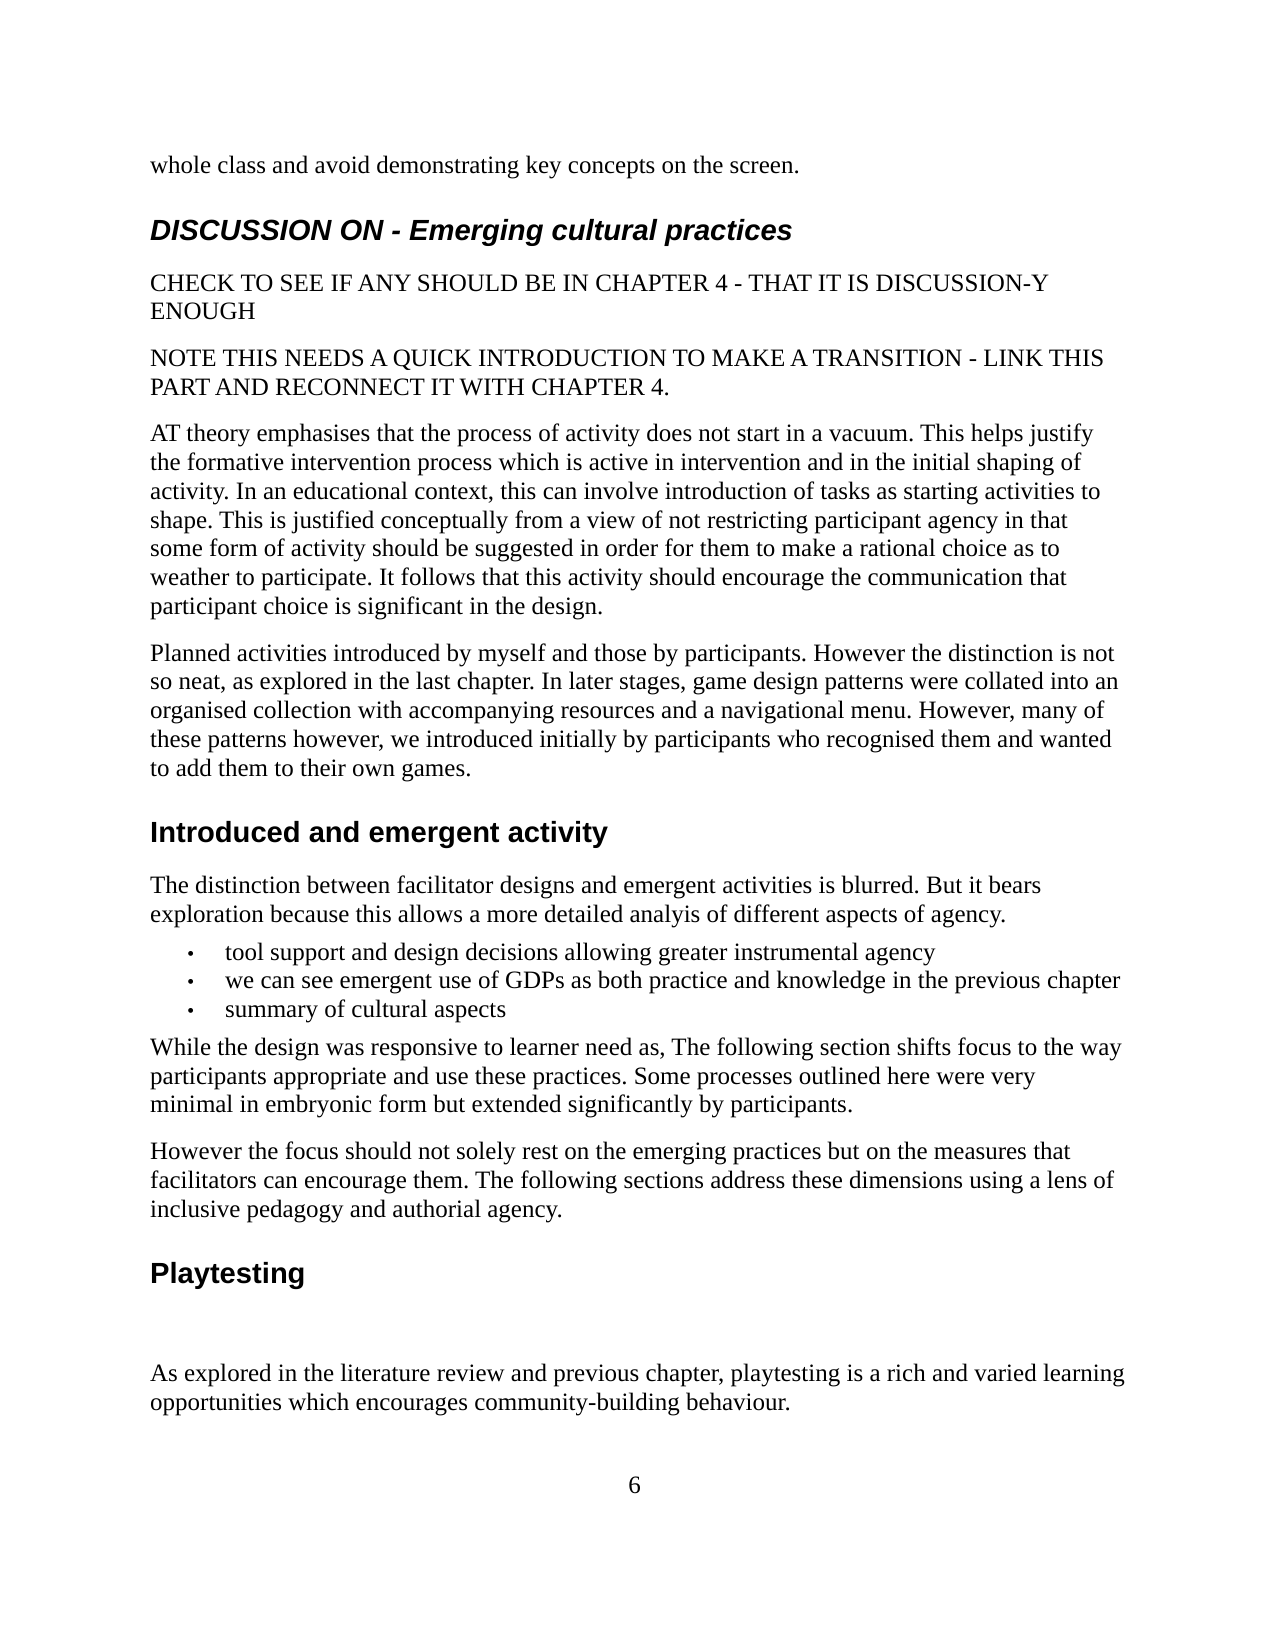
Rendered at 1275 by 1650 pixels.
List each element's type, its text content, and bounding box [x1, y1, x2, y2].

subtitle Playtesting [150, 1256, 1125, 1290]
text While the design was responsive to learner need as, The following section shifts focus to the way participants appropriate and use these practices. Some processes outlined here were very minimal in embryonic form but extended significantly by participants. [150, 1032, 1125, 1118]
text whole class and avoid demonstrating key concepts on the screen. [150, 150, 1125, 179]
text However the focus should not solely rest on the emerging practices but on the measures that facilitators can encourage them. The following sections address these dimensions using a lens of inclusive pedagogy and authorial agency. [150, 1136, 1125, 1222]
text The distinction between facilitator designs and emergent activities is blurred. But it bears exploration because this allows a more detailed analyis of different aspects of agency. [150, 870, 1125, 928]
text AT theory emphasises that the process of activity does not start in a vacuum. This helps justify the formative intervention process which is active in intervention and in the initial shaping of activity. In an educational context, this can involve introduction of tasks as starting activities to shape. This is justified conceptually from a view of not restricting participant agency in that some form of activity should be suggested in order for them to make a rational choice as to weather to participate. It follows that this activity should encourage the communication that participant choice is significant in the design. [150, 418, 1125, 620]
list we can see emergent use of GDPs as both practice and knowledge in the previous chapter [187, 966, 1125, 994]
list tool support and design decisions allowing greater instrumental agency [187, 937, 1125, 966]
text Planned activities introduced by myself and those by participants. However the distinction is not so neat, as explored in the last chapter. In later stages, game design patterns were collated into an organised collection with accompanying resources and a navigational menu. However, many of these patterns however, we introduced initially by participants who recognised them and wanted to add them to their own games. [150, 638, 1125, 781]
subtitle Introduced and emergent activity [150, 815, 1125, 849]
subtitle DISCUSSION ON - Emerging cultural practices [150, 213, 1125, 246]
text NOTE THIS NEEDS A QUICK INTRODUCTION TO MAKE A TRANSITION - LINK THIS PART AND RECONNECT IT WITH CHAPTER 4. [150, 343, 1125, 401]
text CHECK TO SEE IF ANY SHOULD BE IN CHAPTER 4 - THAT IT IS DISCUSSION-Y ENOUGH [150, 268, 1125, 325]
text As explored in the literature review and previous chapter, playtesting is a rich and varied learning opportunities which encourages community-building behaviour. [150, 1358, 1125, 1416]
list summary of cultural aspects [187, 994, 1125, 1023]
